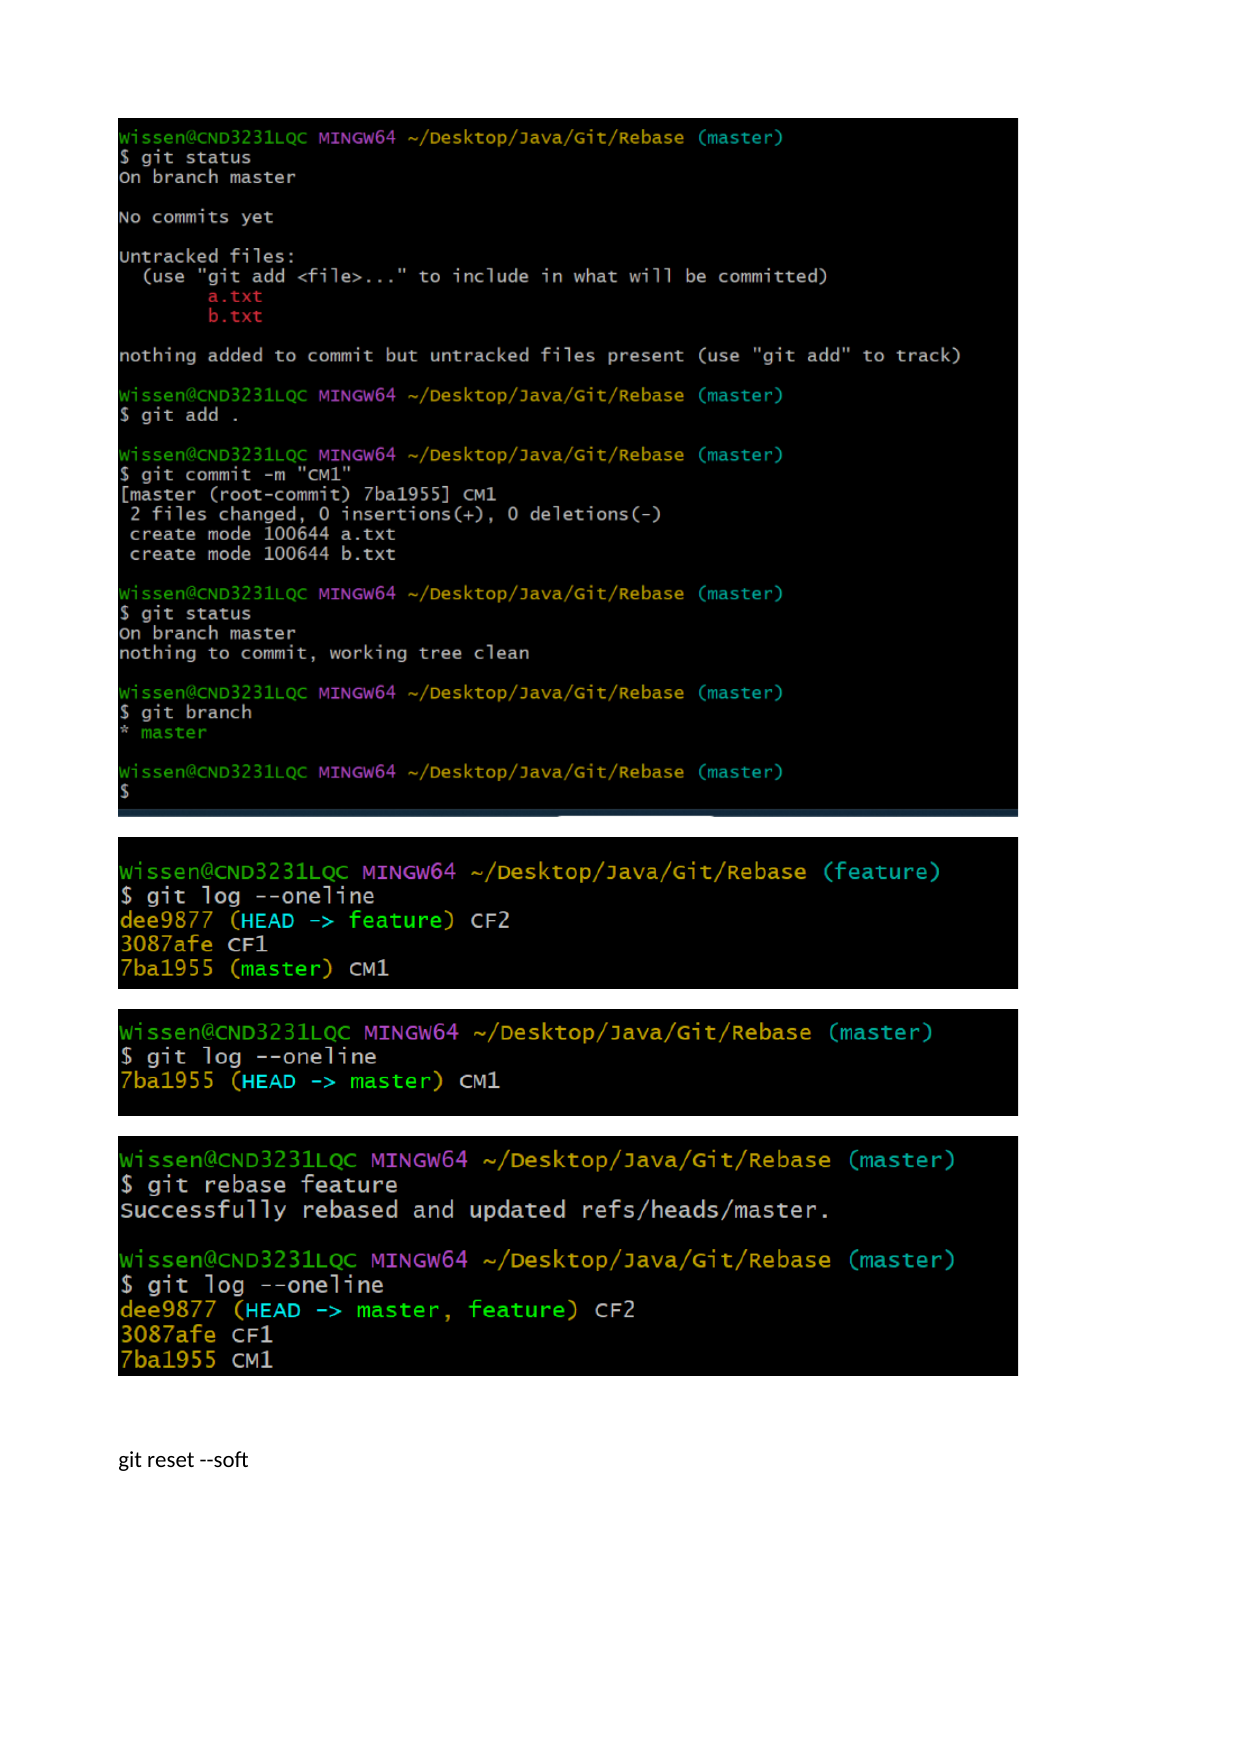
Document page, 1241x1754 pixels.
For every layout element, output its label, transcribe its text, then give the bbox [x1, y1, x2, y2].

text git reset --soft [118, 1446, 1240, 1474]
